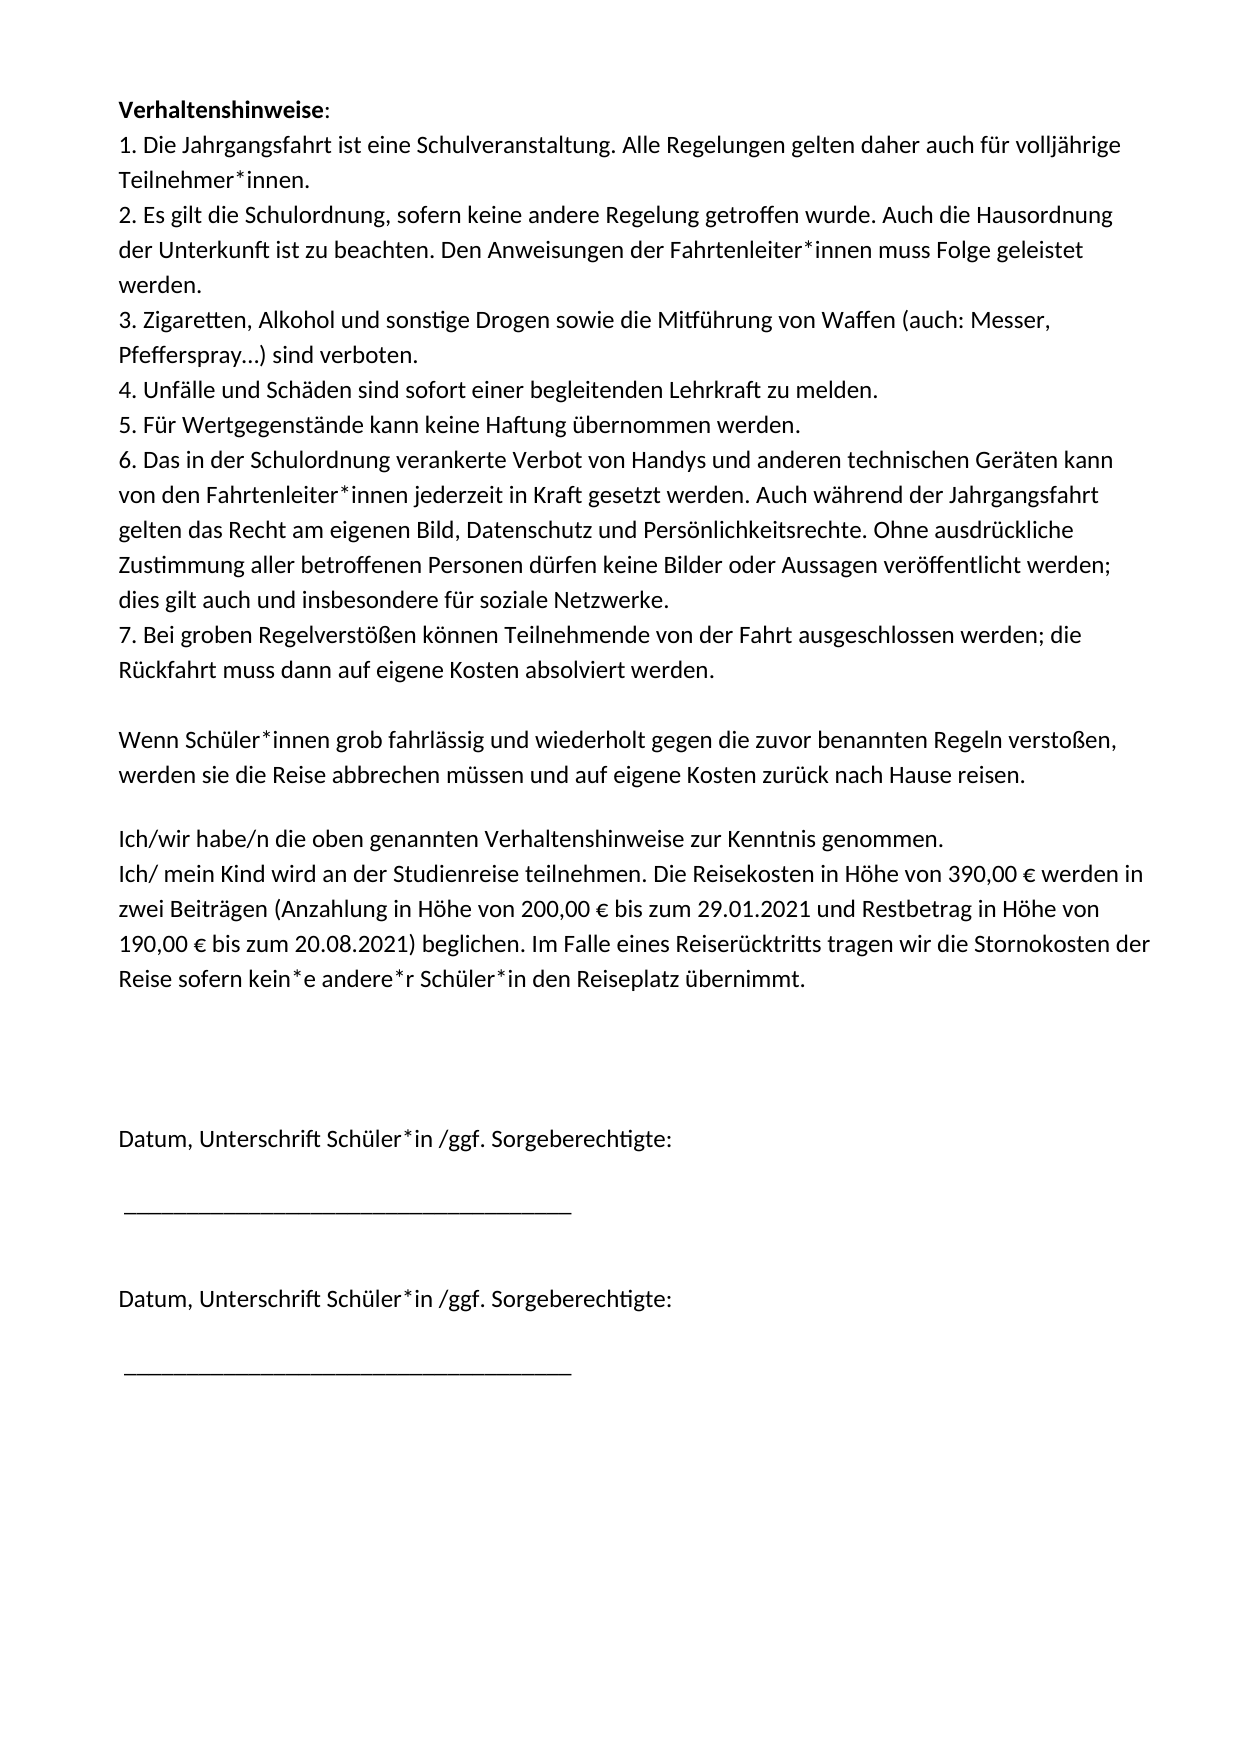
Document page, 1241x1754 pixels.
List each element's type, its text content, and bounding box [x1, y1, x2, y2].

text ____________________________________ [118, 1188, 1152, 1250]
text Datum, Unterschrift Schüler*in /ggf. Sorgeberechtigte: [118, 1284, 1152, 1314]
text Datum, Unterschrift Schüler*in /ggf. Sorgeberechtigte: [118, 1123, 1152, 1154]
text Ich/wir habe/n die oben genannten Verhaltenshinweise zur Kenntnis genommen. Ich/ mein Kind wird an der Studienreise teilnehmen. Die Reisekosten in Höhe von 390,00 € werden in zwei Beiträgen (Anzahlung in Höhe von 200,00 € bis zum 29.01.2021 und Restbetrag in Höhe von 190,00 € bis zum 20.08.2021) beglichen. Im Falle eines Reiserücktritts tragen wir die Stornokosten der Reise sofern kein*e andere*r Schüler*in den Reiseplatz übernimmt. [118, 823, 1152, 1026]
text Verhaltenshinweise: 1. Die Jahrgangsfahrt ist eine Schulveranstaltung. Alle Regelungen gelten daher auch für volljährige Teilnehmer*innen. 2. Es gilt die Schulordnung, sofern keine andere Regelung getroffen wurde. Auch die Hausordnung der Unterkunft ist zu beachten. Den Anweisungen der Fahrtenleiter*innen muss Folge geleistet werden. 3. Zigaretten, Alkohol und sonstige Drogen sowie die Mitführung von Waffen (auch: Messer, Pfefferspray…) sind verboten. 4. Unfälle und Schäden sind sofort einer begleitenden Lehrkraft zu melden. 5. Für Wertgegenstände kann keine Haftung übernommen werden. 6. Das in der Schulordnung verankerte Verbot von Handys und anderen technischen Geräten kann von den Fahrtenleiter*innen jederzeit in Kraft gesetzt werden. Auch während der Jahrgangsfahrt gelten das Recht am eigenen Bild, Datenschutz und Persönlichkeitsrechte. Ohne ausdrückliche Zustimmung aller betroffenen Personen dürfen keine Bilder oder Aussagen veröffentlicht werden; dies gilt auch und insbesondere für soziale Netzwerke. 7. Bei groben Regelverstößen können Teilnehmende von der Fahrt ausgeschlossen werden; die Rückfahrt muss dann auf eigene Kosten absolviert werden. Wenn Schüler*innen grob fahrlässig und wiederholt gegen die zuvor benannten Regeln verstoßen, werden sie die Reise abbrechen müssen und auf eigene Kosten zurück nach Hause reisen. [118, 59, 1152, 789]
text ____________________________________ [118, 1348, 1152, 1378]
